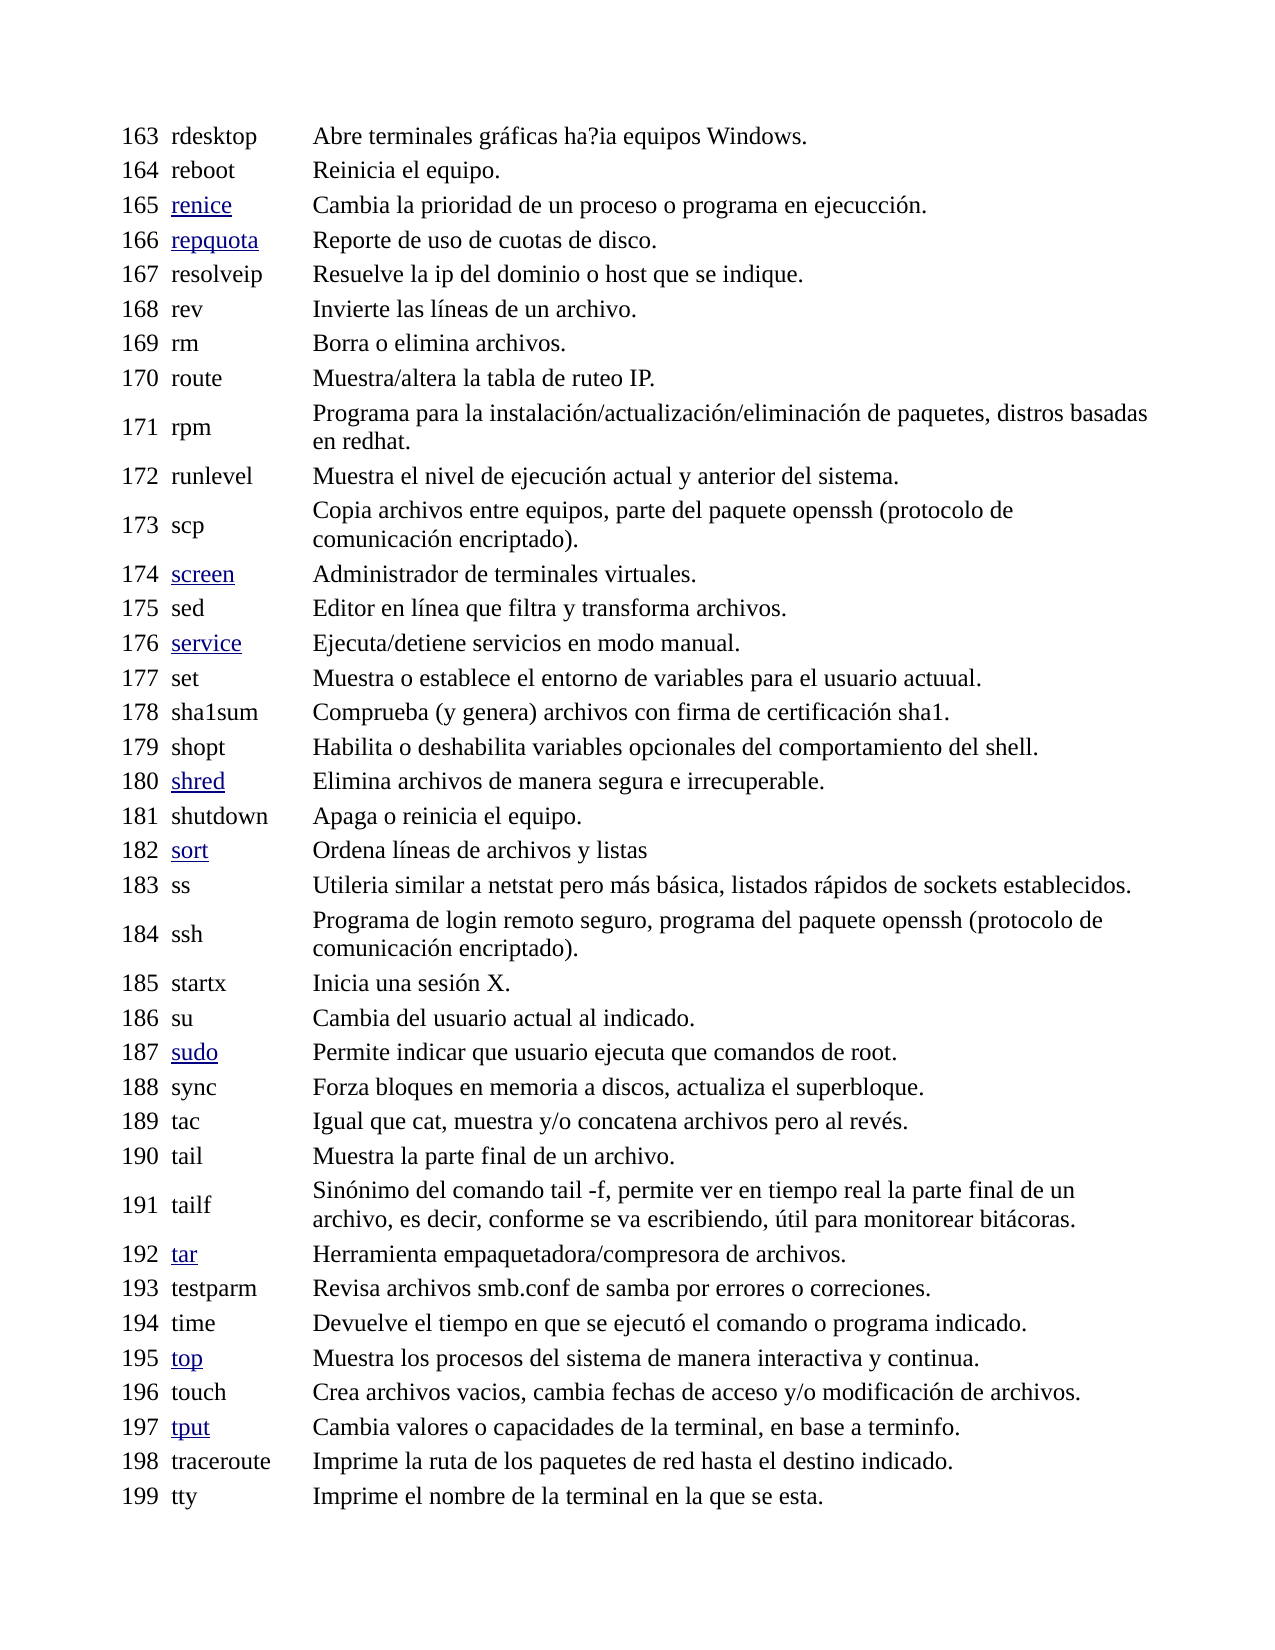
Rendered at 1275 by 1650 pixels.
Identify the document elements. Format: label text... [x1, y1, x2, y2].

table_cell 192 [118, 1236, 168, 1271]
table_cell 168 [118, 291, 168, 326]
table_cell top [168, 1340, 309, 1374]
table_cell 187 [118, 1034, 168, 1069]
table_cell time [168, 1305, 309, 1340]
table_cell 196 [118, 1374, 168, 1409]
table_cell sort [168, 833, 309, 867]
table_cell startx [168, 965, 309, 1000]
table_cell rpm [168, 395, 309, 458]
table_cell 175 [118, 591, 168, 625]
table_cell 183 [118, 867, 168, 902]
table_cell set [168, 660, 309, 694]
table_cell shopt [168, 729, 309, 763]
table_cell scp [168, 493, 309, 556]
table_cell 163 [118, 118, 168, 153]
table_cell 164 [118, 153, 168, 187]
table_cell 176 [118, 625, 168, 660]
table_cell shutdown [168, 798, 309, 833]
table_cell rev [168, 291, 309, 326]
table_cell 174 [118, 556, 168, 591]
table_cell resolveip [168, 256, 309, 291]
table_cell tail [168, 1138, 309, 1173]
table_cell sync [168, 1069, 309, 1103]
table_cell Herramienta empaquetadora/compresora de archivos. [309, 1236, 1157, 1271]
table_cell 188 [118, 1069, 168, 1103]
table_cell 186 [118, 1000, 168, 1034]
table_cell 172 [118, 458, 168, 493]
table_cell Apaga o reinicia el equipo. [309, 798, 1157, 833]
table_cell repquota [168, 222, 309, 256]
table_cell 178 [118, 694, 168, 729]
table_cell sudo [168, 1034, 309, 1069]
table_cell 191 [118, 1173, 168, 1236]
table_cell 177 [118, 660, 168, 694]
table_cell Muestra el nivel de ejecución actual y anterior del sistema. [309, 458, 1157, 493]
table_cell Inicia una sesión X. [309, 965, 1157, 1000]
table_cell 197 [118, 1409, 168, 1443]
table_cell Comprueba (y genera) archivos con firma de certificación sha1. [309, 694, 1157, 729]
table_cell 169 [118, 326, 168, 360]
table_cell Muestra/altera la tabla de ruteo IP. [309, 360, 1157, 395]
table_cell Muestra la parte final de un archivo. [309, 1138, 1157, 1173]
table_cell tput [168, 1409, 309, 1443]
table_cell 180 [118, 764, 168, 798]
table_cell sed [168, 591, 309, 625]
table_cell Ejecuta/detiene servicios en modo manual. [309, 625, 1157, 660]
table_cell touch [168, 1374, 309, 1409]
table_cell route [168, 360, 309, 395]
table_cell service [168, 625, 309, 660]
table_cell sha1sum [168, 694, 309, 729]
table_cell Reporte de uso de cuotas de disco. [309, 222, 1157, 256]
table_cell Crea archivos vacios, cambia fechas de acceso y/o modificación de archivos. [309, 1374, 1157, 1409]
table_cell Editor en línea que filtra y transforma archivos. [309, 591, 1157, 625]
table_cell 167 [118, 256, 168, 291]
table_cell traceroute [168, 1444, 309, 1478]
table_cell Copia archivos entre equipos, parte del paquete openssh (protocolo de comunicación encriptado). [309, 493, 1157, 556]
table_cell Programa de login remoto seguro, programa del paquete openssh (protocolo de comunicación encriptado). [309, 902, 1157, 965]
table_cell Sinónimo del comando tail -f, permite ver en tiempo real la parte final de un archivo, es decir, conforme se va escribiendo, útil para monitorear bitácoras. [309, 1173, 1157, 1236]
table_cell Programa para la instalación/actualización/eliminación de paquetes, distros basadas en redhat. [309, 395, 1157, 458]
table_cell Resuelve la ip del dominio o host que se indique. [309, 256, 1157, 291]
table_cell tailf [168, 1173, 309, 1236]
table_cell 199 [118, 1478, 168, 1513]
table_cell 193 [118, 1271, 168, 1305]
table_cell Abre terminales gráficas ha?ia equipos Windows. [309, 118, 1157, 153]
table_cell screen [168, 556, 309, 591]
table_cell tty [168, 1478, 309, 1513]
table_cell rm [168, 326, 309, 360]
table_cell runlevel [168, 458, 309, 493]
table_cell 189 [118, 1104, 168, 1138]
table_cell Forza bloques en memoria a discos, actualiza el superbloque. [309, 1069, 1157, 1103]
table_cell shred [168, 764, 309, 798]
table_cell Igual que cat, muestra y/o concatena archivos pero al revés. [309, 1104, 1157, 1138]
table_cell 171 [118, 395, 168, 458]
table_cell Habilita o deshabilita variables opcionales del comportamiento del shell. [309, 729, 1157, 763]
table_cell Muestra los procesos del sistema de manera interactiva y continua. [309, 1340, 1157, 1374]
table_cell Muestra o establece el entorno de variables para el usuario actuual. [309, 660, 1157, 694]
table_cell renice [168, 187, 309, 222]
table_cell Reinicia el equipo. [309, 153, 1157, 187]
table_cell 166 [118, 222, 168, 256]
table_cell 190 [118, 1138, 168, 1173]
table_cell Devuelve el tiempo en que se ejecutó el comando o programa indicado. [309, 1305, 1157, 1340]
table_cell testparm [168, 1271, 309, 1305]
table_cell Cambia la prioridad de un proceso o programa en ejecucción. [309, 187, 1157, 222]
table_cell Permite indicar que usuario ejecuta que comandos de root. [309, 1034, 1157, 1069]
table_cell 184 [118, 902, 168, 965]
table_cell Elimina archivos de manera segura e irrecuperable. [309, 764, 1157, 798]
table_cell Utileria similar a netstat pero más básica, listados rápidos de sockets establecidos. [309, 867, 1157, 902]
table_cell 195 [118, 1340, 168, 1374]
table_cell tar [168, 1236, 309, 1271]
table_cell reboot [168, 153, 309, 187]
table_cell 194 [118, 1305, 168, 1340]
table_cell Administrador de terminales virtuales. [309, 556, 1157, 591]
table_cell 181 [118, 798, 168, 833]
table_cell 179 [118, 729, 168, 763]
table_cell rdesktop [168, 118, 309, 153]
table_cell Imprime el nombre de la terminal en la que se esta. [309, 1478, 1157, 1513]
table_cell Invierte las líneas de un archivo. [309, 291, 1157, 326]
table_cell su [168, 1000, 309, 1034]
table_cell ssh [168, 902, 309, 965]
table_cell 185 [118, 965, 168, 1000]
table_cell 182 [118, 833, 168, 867]
table_cell Revisa archivos smb.conf de samba por errores o correciones. [309, 1271, 1157, 1305]
table_cell Imprime la ruta de los paquetes de red hasta el destino indicado. [309, 1444, 1157, 1478]
table_cell tac [168, 1104, 309, 1138]
table_cell Cambia del usuario actual al indicado. [309, 1000, 1157, 1034]
table_cell 173 [118, 493, 168, 556]
table_cell Borra o elimina archivos. [309, 326, 1157, 360]
table_cell Ordena líneas de archivos y listas [309, 833, 1157, 867]
table_cell 170 [118, 360, 168, 395]
table_cell 165 [118, 187, 168, 222]
table_cell ss [168, 867, 309, 902]
table_cell 198 [118, 1444, 168, 1478]
table_cell Cambia valores o capacidades de la terminal, en base a terminfo. [309, 1409, 1157, 1443]
